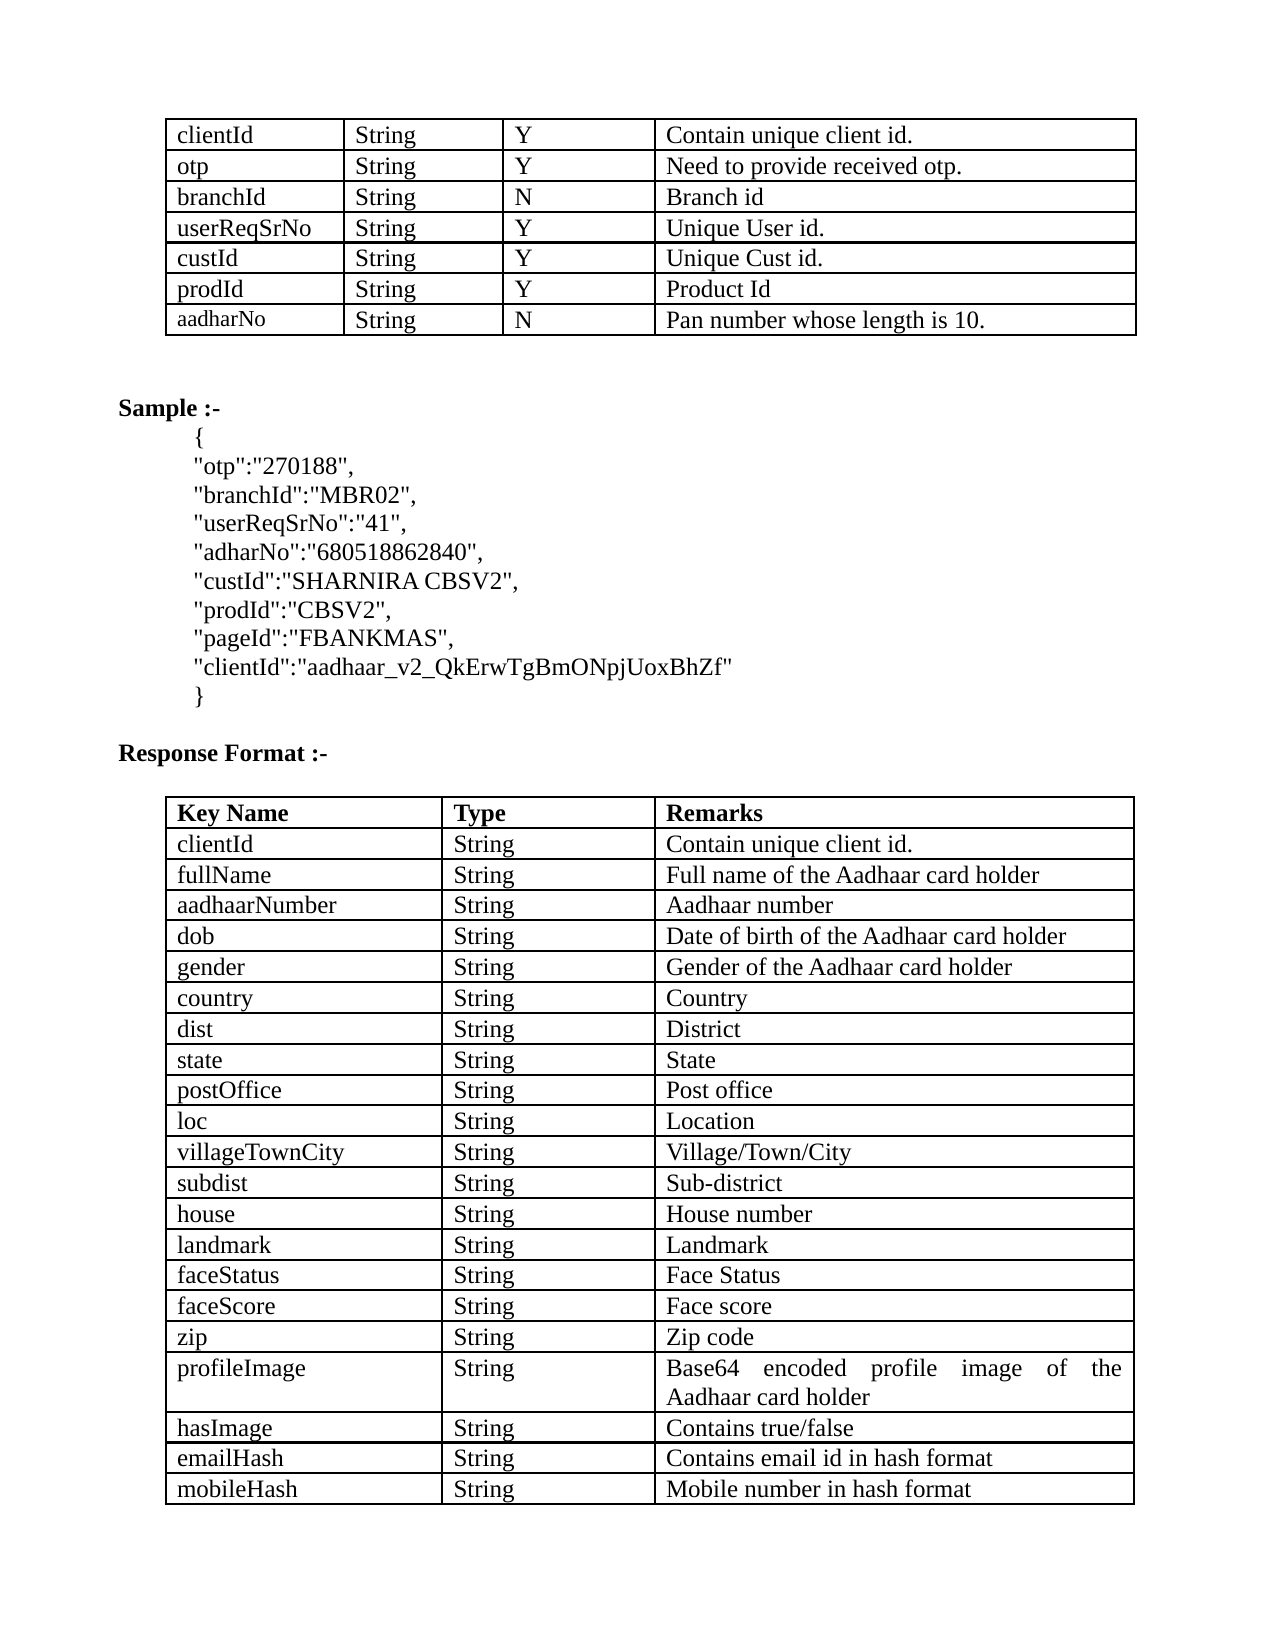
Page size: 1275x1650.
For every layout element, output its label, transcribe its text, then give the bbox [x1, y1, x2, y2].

table_cell emailHash [431, 1444, 441, 1472]
table_cell House number [1122, 1199, 1133, 1228]
table_cell String [345, 120, 355, 149]
table_cell Y [504, 151, 514, 180]
table_cell aadharNo [167, 305, 343, 334]
table_cell String [345, 213, 502, 241]
table_cell mobileHash [167, 1474, 177, 1503]
table_cell faceScore [167, 1291, 177, 1320]
table_cell String [345, 151, 355, 180]
table_cell dist [167, 1014, 177, 1043]
table_cell state [431, 1045, 441, 1073]
table_cell String [443, 1322, 654, 1351]
table_cell Location [656, 1106, 666, 1135]
table_cell String [443, 860, 654, 888]
table_cell Y [504, 213, 654, 241]
table_cell Branch id [1125, 182, 1135, 211]
table_cell Post office [1122, 1076, 1133, 1104]
table_cell zip [167, 1322, 177, 1351]
text { [193, 422, 1157, 451]
table_cell Face Status [1122, 1261, 1133, 1289]
table_cell landmark [431, 1230, 441, 1258]
table_cell String [492, 151, 502, 180]
table_cell Aadhaar number [656, 891, 666, 919]
table_cell Y [643, 120, 654, 149]
table_cell dist [431, 1014, 441, 1043]
table_cell Contain unique client id. [656, 829, 1133, 858]
table_cell landmark [167, 1230, 177, 1258]
table_cell String [443, 1444, 654, 1472]
table_cell subdist [167, 1168, 177, 1197]
table_cell Face Status [656, 1261, 666, 1289]
table_cell mobileHash [431, 1474, 441, 1503]
table_cell String [443, 1045, 654, 1073]
table_cell hasImage [167, 1413, 177, 1441]
table_cell Y [504, 274, 654, 303]
table_cell country [167, 983, 177, 1012]
table_header Remarks [656, 798, 1133, 827]
table_cell String [345, 274, 502, 303]
table_cell country [431, 983, 441, 1012]
table_cell String [443, 983, 654, 1012]
text } [193, 681, 1157, 710]
table_cell subdist [431, 1168, 441, 1197]
table_cell Y [504, 120, 514, 149]
table_cell String [443, 891, 654, 919]
table_cell String [443, 952, 654, 981]
table_cell clientId [167, 829, 177, 858]
table_cell prodId [167, 274, 177, 303]
table_cell gender [167, 952, 177, 981]
table_header Type [443, 798, 654, 827]
table_cell String [443, 1106, 654, 1135]
table_cell String [345, 244, 502, 272]
table_cell prodId [332, 274, 343, 303]
text "adharNo":"680518862840", [193, 537, 1157, 566]
table_cell clientId [431, 829, 441, 858]
text Response Format :- [118, 738, 1157, 767]
table_cell String [345, 305, 502, 334]
table_cell District [656, 1014, 666, 1043]
table_cell Sub-district [656, 1168, 666, 1197]
table_cell clientId [167, 120, 177, 149]
table_cell Product Id [656, 274, 666, 303]
table_cell postOffice [167, 1076, 177, 1104]
table_cell String [443, 1076, 654, 1104]
table_cell Country [656, 983, 666, 1012]
table_cell String [443, 1413, 654, 1441]
table_cell Landmark [1122, 1230, 1133, 1258]
table_cell Location [1122, 1106, 1133, 1135]
table_cell custId [167, 244, 177, 272]
table_cell Zip code [656, 1322, 666, 1351]
text "branchId":"MBR02", [193, 480, 1157, 508]
table_cell clientId [332, 120, 343, 149]
table_cell Y [504, 244, 654, 272]
table_cell Country [1122, 983, 1133, 1012]
table_cell faceScore [431, 1291, 441, 1320]
table_cell Landmark [656, 1230, 666, 1258]
table_cell zip [431, 1322, 441, 1351]
table_cell String [492, 182, 502, 211]
table_cell house [431, 1199, 441, 1228]
text "clientId":"aadhaar_v2_QkErwTgBmONpjUoxBhZf" [193, 652, 1157, 681]
table_cell Post office [656, 1076, 666, 1104]
table_cell state [167, 1045, 177, 1073]
text "custId":"SHARNIRA CBSV2", [193, 566, 1157, 595]
table_cell house [167, 1199, 177, 1228]
table_cell String [443, 1199, 654, 1228]
table_cell N [504, 305, 514, 334]
table_cell Sub-district [1122, 1168, 1133, 1197]
table_cell hasImage [431, 1413, 441, 1441]
table_cell fullName [167, 860, 177, 888]
text "prodId":"CBSV2", [193, 595, 1157, 623]
text "userReqSrNo":"41", [193, 508, 1157, 537]
table_cell State [656, 1045, 666, 1073]
table_cell loc [167, 1106, 177, 1135]
table_cell branchId [332, 182, 343, 211]
table_cell Product Id [1125, 274, 1135, 303]
table_cell emailHash [167, 1444, 177, 1472]
table_cell Zip code [1122, 1322, 1133, 1351]
table_cell Y [643, 151, 654, 180]
table_cell profileImage [167, 1353, 441, 1411]
table_cell String [443, 1474, 654, 1503]
table_cell postOffice [431, 1076, 441, 1104]
table_cell State [1122, 1045, 1133, 1073]
table_cell String [443, 1137, 654, 1166]
table_cell Aadhaar number [1122, 891, 1133, 919]
table_cell Contain unique client id. [656, 120, 1135, 149]
table_cell String [443, 921, 654, 950]
table_cell branchId [167, 182, 177, 211]
text "pageId":"FBANKMAS", [193, 623, 1157, 652]
table_cell aadhaarNumber [167, 891, 177, 919]
table_cell String [345, 182, 355, 211]
table_cell faceStatus [167, 1261, 177, 1289]
table_cell N [643, 182, 654, 211]
table_header Key Name [167, 798, 441, 827]
table_cell Face score [1122, 1291, 1133, 1320]
text "otp":"270188", [193, 451, 1157, 480]
table_cell String [443, 1168, 654, 1197]
table_cell String [443, 1230, 654, 1258]
table_cell userReqSrNo [167, 213, 177, 241]
table_cell N [643, 305, 654, 334]
table_cell otp [167, 151, 177, 180]
table_cell N [504, 182, 514, 211]
table_cell House number [656, 1199, 666, 1228]
table_cell otp [332, 151, 343, 180]
table_cell Branch id [656, 182, 666, 211]
table_cell aadhaarNumber [431, 891, 441, 919]
table_cell faceStatus [431, 1261, 441, 1289]
table_cell userReqSrNo [332, 213, 343, 241]
table_cell String [443, 1291, 654, 1320]
table_cell String [443, 1014, 654, 1043]
table_cell String [443, 829, 654, 858]
table_cell loc [431, 1106, 441, 1135]
table_cell District [1122, 1014, 1133, 1043]
table_cell Face score [656, 1291, 666, 1320]
table_cell custId [332, 244, 343, 272]
text Sample :- [118, 393, 1157, 422]
table_cell String [443, 1261, 654, 1289]
table_cell dob [431, 921, 441, 950]
table_cell gender [431, 952, 441, 981]
table_cell String [443, 1353, 654, 1411]
table_cell dob [167, 921, 177, 950]
table_cell String [492, 120, 502, 149]
table_cell fullName [431, 860, 441, 888]
